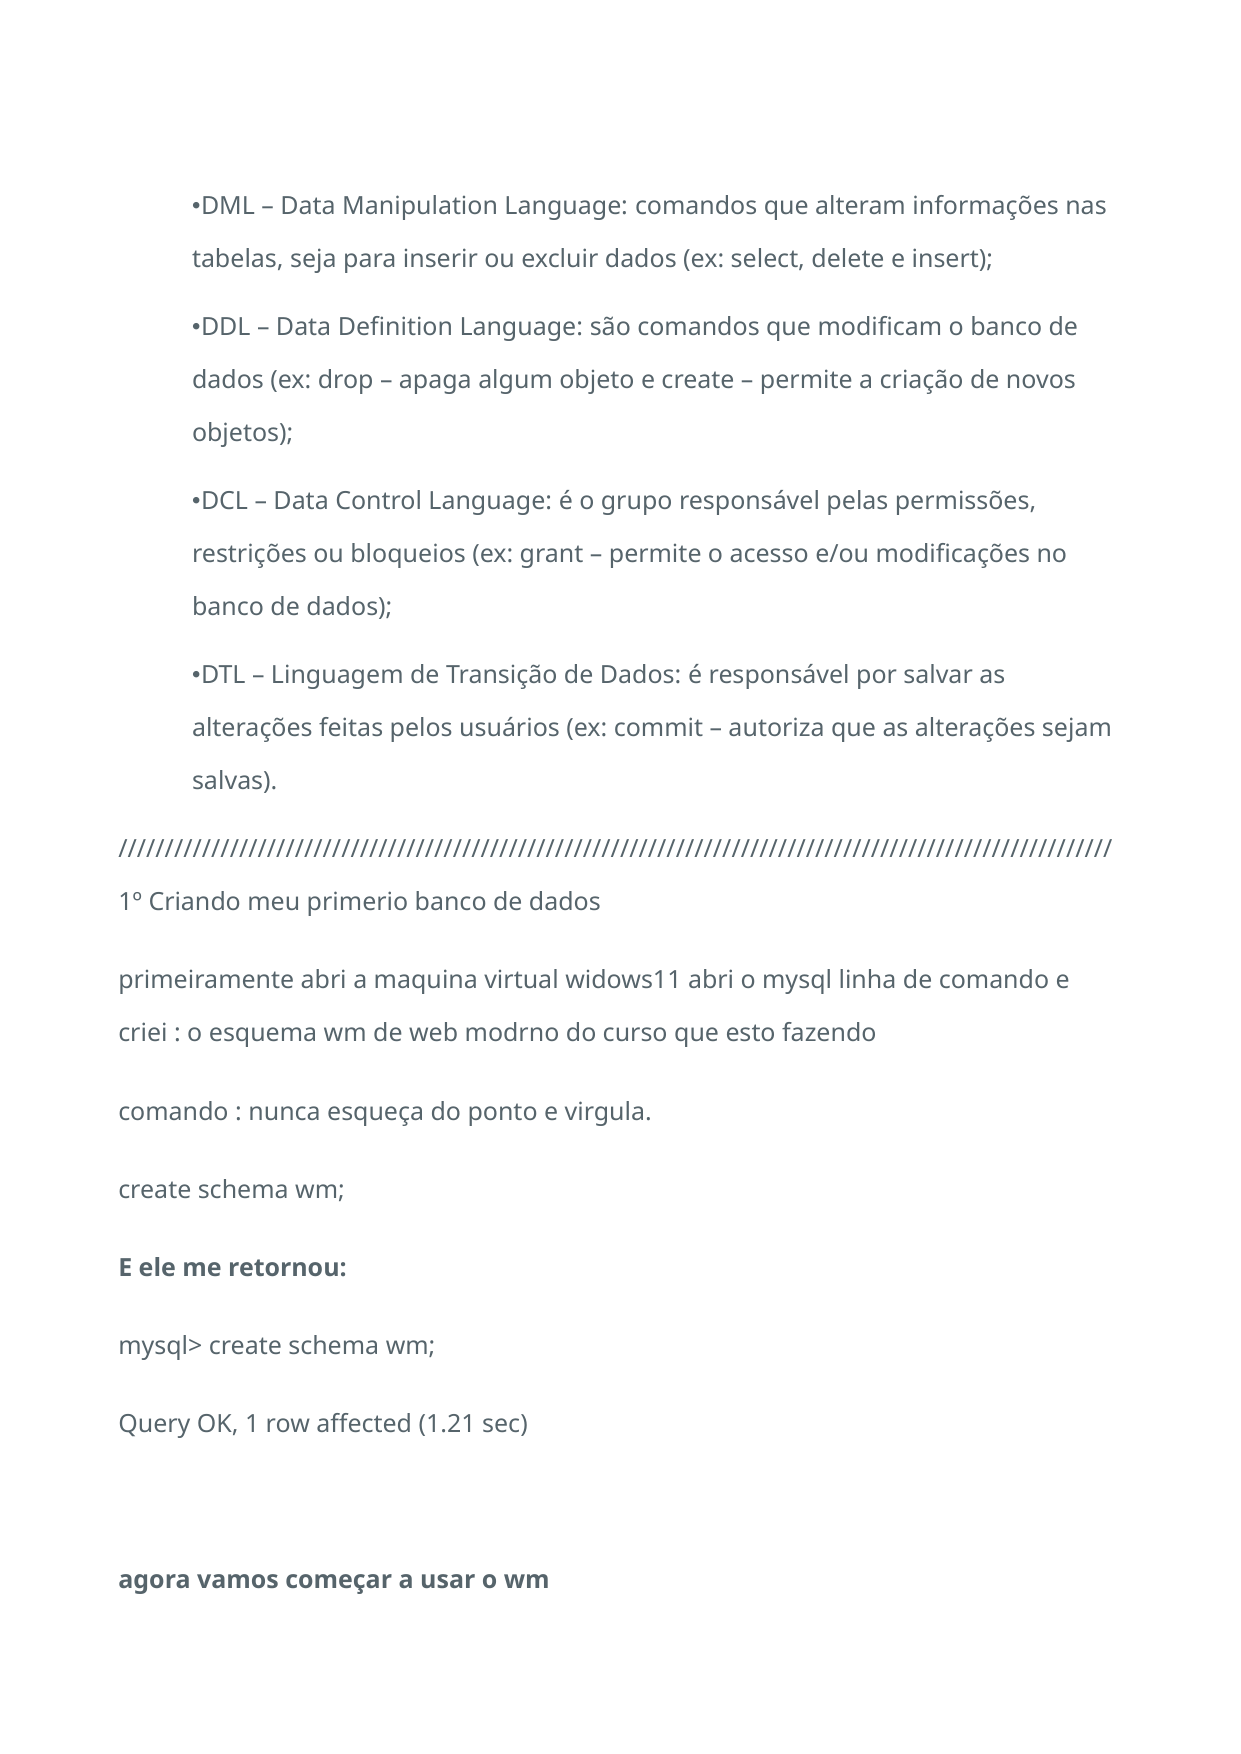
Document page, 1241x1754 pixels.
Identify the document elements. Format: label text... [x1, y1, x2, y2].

text comando : nunca esqueça do ponto e virgula. [118, 1093, 1122, 1127]
text Query OK, 1 row affected (1.21 sec) [118, 1406, 1122, 1440]
text primeiramente abri a maquina virtual widows11 abri o mysql linha de comando e criei : o esquema wm de web modrno do curso que esto fazendo [118, 962, 1122, 1049]
text mysql> create schema wm; [118, 1327, 1122, 1362]
text E ele me retornou: [118, 1249, 1122, 1283]
list DCL – Data Control Language: é o grupo responsável pelas permissões, restrições ou bloqueios (ex: grant – permite o acesso e/ou modificações no banco de dados); [118, 483, 1122, 623]
list DTL – Linguagem de Transição de Dados: é responsável por salvar as alterações feitas pelos usuários (ex: commit – autoriza que as alterações sejam salvas). [118, 657, 1122, 797]
text agora vamos começar a usar o wm [118, 1562, 1122, 1596]
list DDL – Data Definition Language: são comandos que modificam o banco de dados (ex: drop – apaga algum objeto e create – permite a criação de novos objetos); [118, 309, 1122, 449]
list DML – Data Manipulation Language: comandos que alteram informações nas tabelas, seja para inserir ou excluir dados (ex: select, delete e insert); [118, 188, 1122, 275]
text create schema wm; [118, 1171, 1122, 1205]
text ///////////////////////////////////////////////////////////////////////////////////////////////////////////1º Criando meu primerio banco de dados [118, 831, 1122, 918]
